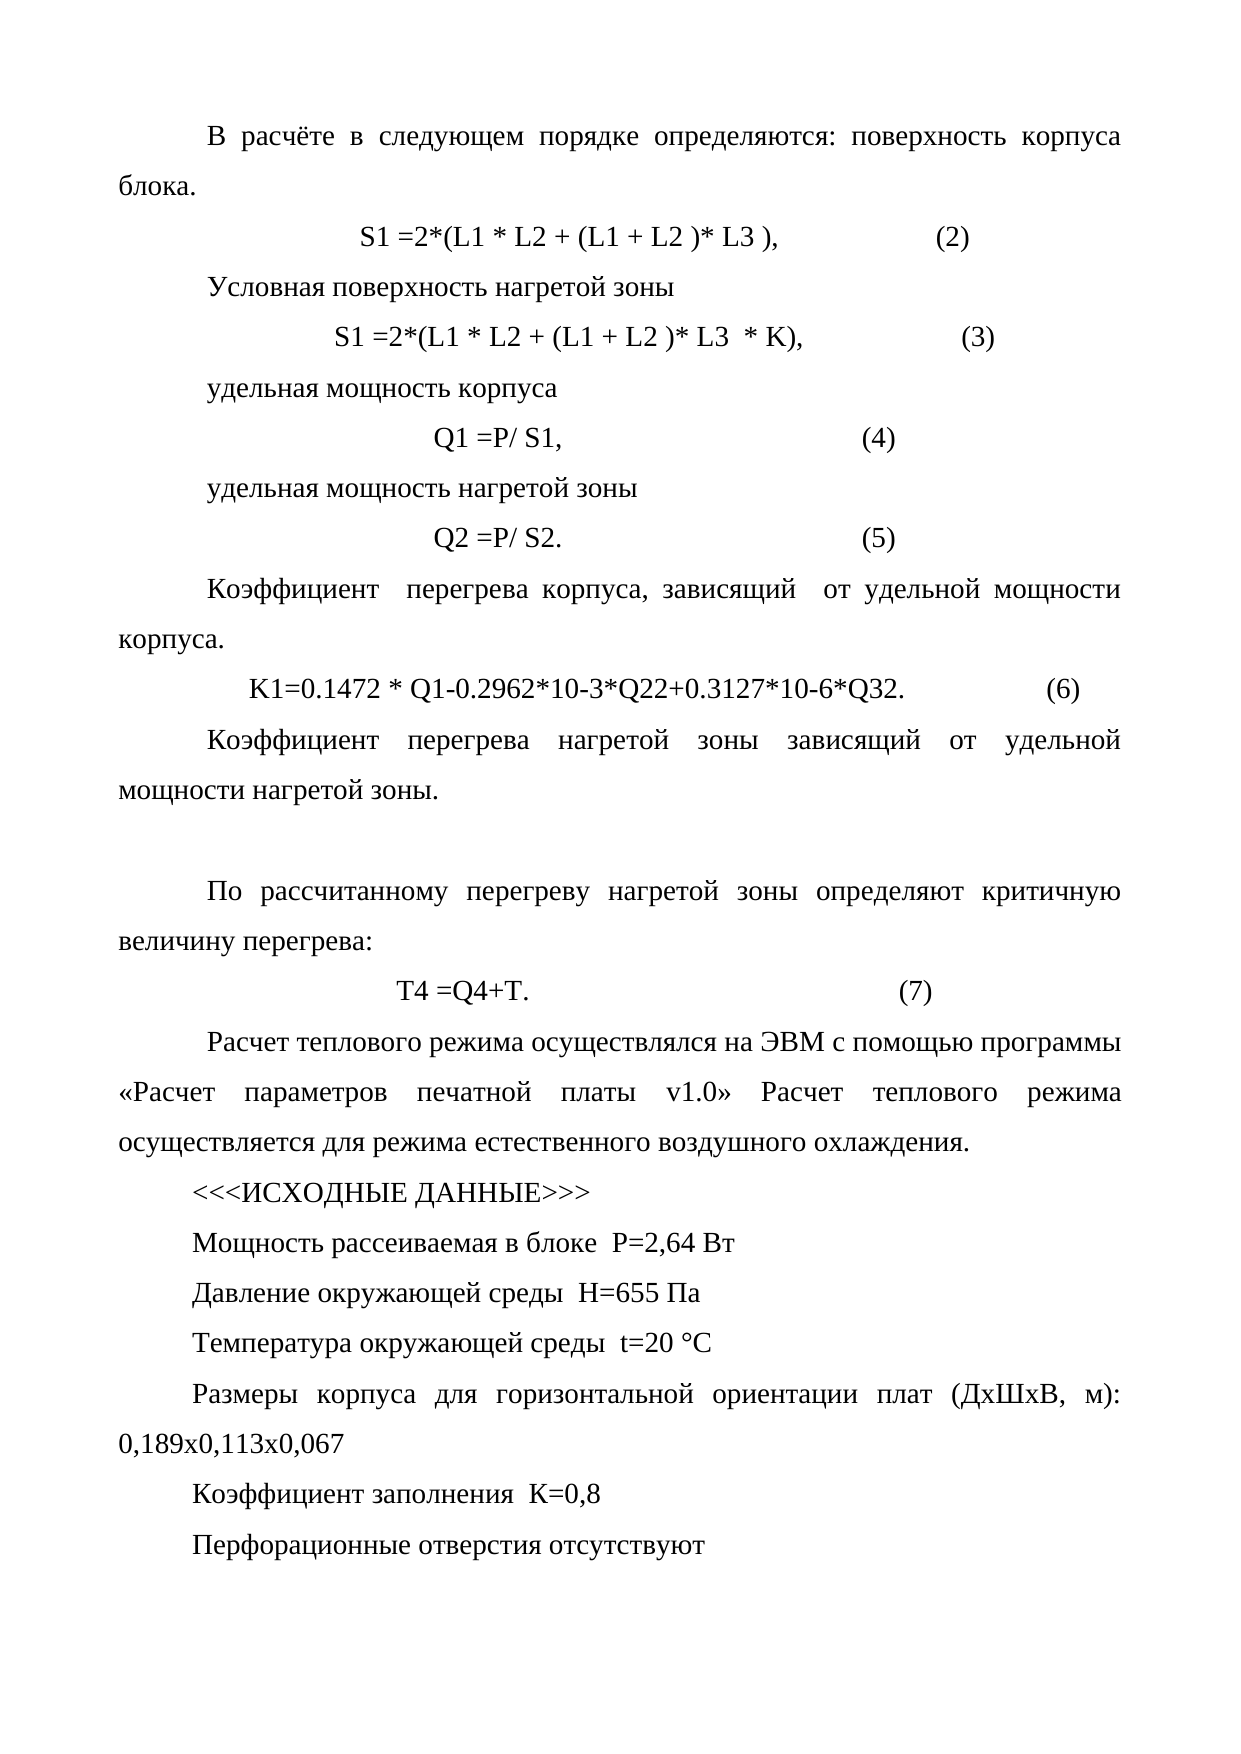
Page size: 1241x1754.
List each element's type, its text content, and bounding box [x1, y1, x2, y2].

text S1 =2*(L1 * L2 + (L1 + L2 )* L3 ), (2) [118, 219, 1122, 252]
text Перфорационные отверстия отсутствуют [118, 1527, 1122, 1560]
text Коэффициент перегрева корпуса, зависящий от удельной мощности корпуса. [118, 571, 1122, 655]
text Размеры корпуса для горизонтальной ориентации плат (ДхШхВ, м): 0,189x0,113x0,067 [118, 1376, 1122, 1460]
text удельная мощность нагретой зоны [118, 470, 1122, 504]
text K1=0.1472 * Q1-0.2962*10-3*Q22+0.3127*10-6*Q32. (6) [118, 672, 1122, 705]
text Коэффициент перегрева нагретой зоны зависящий от удельной мощности нагретой зоны. [118, 722, 1122, 806]
text Коэффициент заполнения К=0,8 [118, 1477, 1122, 1510]
text Q2 =P/ S2. (5) [118, 521, 1122, 554]
text Т4 =Q4+Т. (7) [118, 973, 1122, 1007]
text Мощность рассеиваемая в блоке P=2,64 Вт [118, 1225, 1122, 1258]
text Расчет теплового режима осуществлялся на ЭВМ с помощью программы «Расчет параметров печатной платы v1.0» Расчет теплового режима осуществляется для режима естественного воздушного охлаждения. [118, 1024, 1122, 1158]
text Q1 =P/ S1, (4) [118, 420, 1122, 453]
text В расчёте в следующем порядке определяются: поверхность корпуса блока. [118, 118, 1122, 202]
text S1 =2*(L1 * L2 + (L1 + L2 )* L3 * K), (3) [118, 319, 1122, 353]
text Температура окружающей среды t=20 °С [118, 1326, 1122, 1359]
text удельная мощность корпуса [118, 370, 1122, 403]
text Давление окружающей среды H=655 Па [118, 1275, 1122, 1309]
text По рассчитанному перегреву нагретой зоны определяют критичную величину перегрева: [118, 873, 1122, 957]
text <<<ИСХОДНЫЕ ДАННЫЕ>>> [118, 1175, 1122, 1208]
text Условная поверхность нагретой зоны [118, 269, 1122, 303]
